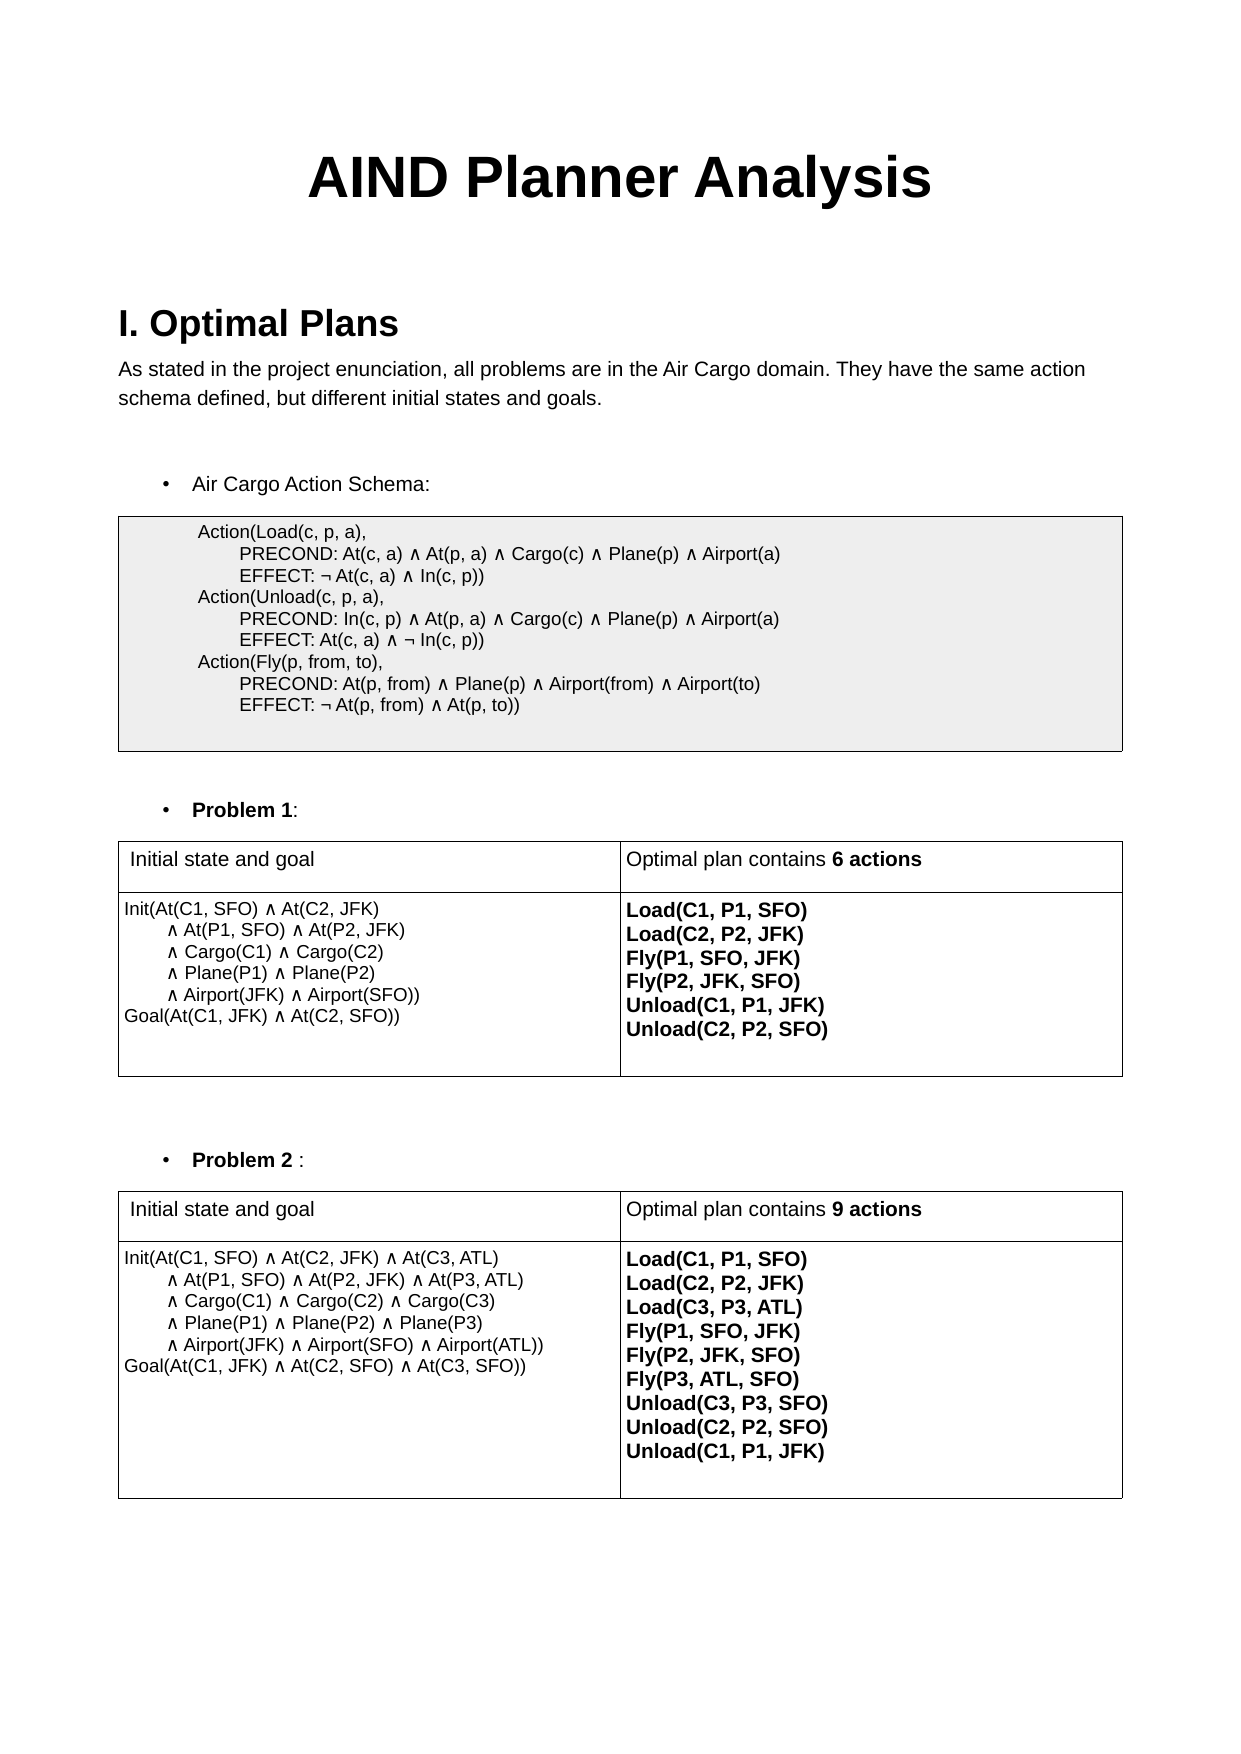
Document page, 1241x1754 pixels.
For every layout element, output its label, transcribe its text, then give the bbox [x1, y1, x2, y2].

table_header Initial state and goal [119, 1192, 620, 1241]
table_cell Load(C1, P1, SFO) Load(C2, P2, JFK) Fly(P1, SFO, JFK) Fly(P2, JFK, SFO) Unload(C1, P1, JFK) Unload(C2, P2, SFO) [621, 893, 1122, 1076]
table_cell Init(At(C1, SFO) ∧ At(C2, JFK) ∧ At(P1, SFO) ∧ At(P2, JFK) ∧ Cargo(C1) ∧ Cargo(C2) ∧ Plane(P1) ∧ Plane(P2) ∧ Airport(JFK) ∧ Airport(SFO)) Goal(At(C1, JFK) ∧ At(C2, SFO)) [119, 893, 620, 1076]
subtitle I. Optimal Plans [118, 301, 1122, 344]
table_header Optimal plan contains 9 actions [621, 1192, 1122, 1241]
list Air Cargo Action Schema: [162, 472, 1122, 496]
table_header Optimal plan contains 6 actions [621, 842, 1122, 892]
table_cell Init(At(C1, SFO) ∧ At(C2, JFK) ∧ At(C3, ATL) ∧ At(P1, SFO) ∧ At(P2, JFK) ∧ At(P3, ATL) ∧ Cargo(C1) ∧ Cargo(C2) ∧ Cargo(C3) ∧ Plane(P1) ∧ Plane(P2) ∧ Plane(P3) ∧ Airport(JFK) ∧ Airport(SFO) ∧ Airport(ATL)) Goal(At(C1, JFK) ∧ At(C2, SFO) ∧ At(C3, SFO)) [119, 1242, 620, 1498]
title AIND Planner Analysis [118, 143, 1122, 210]
list Problem 2 : [162, 1148, 1122, 1172]
text As stated in the project enunciation, all problems are in the Air Cargo domain. They have the same action schema defined, but different initial states and goals. [118, 357, 1122, 409]
table_header Initial state and goal [119, 842, 620, 892]
table_header Action(Load(c, p, a), PRECOND: At(c, a) ∧ At(p, a) ∧ Cargo(c) ∧ Plane(p) ∧ Airport(a) EFFECT: ¬ At(c, a) ∧ In(c, p)) Action(Unload(c, p, a), PRECOND: In(c, p) ∧ At(p, a) ∧ Cargo(c) ∧ Plane(p) ∧ Airport(a) EFFECT: At(c, a) ∧ ¬ In(c, p)) Action(Fly(p, from, to), PRECOND: At(p, from) ∧ Plane(p) ∧ Airport(from) ∧ Airport(to) EFFECT: ¬ At(p, from) ∧ At(p, to)) [119, 517, 1122, 751]
table_cell Load(C1, P1, SFO) Load(C2, P2, JFK) Load(C3, P3, ATL) Fly(P1, SFO, JFK) Fly(P2, JFK, SFO) Fly(P3, ATL, SFO) Unload(C3, P3, SFO) Unload(C2, P2, SFO) Unload(C1, P1, JFK) [621, 1242, 1122, 1498]
list Problem 1: [162, 798, 1122, 822]
